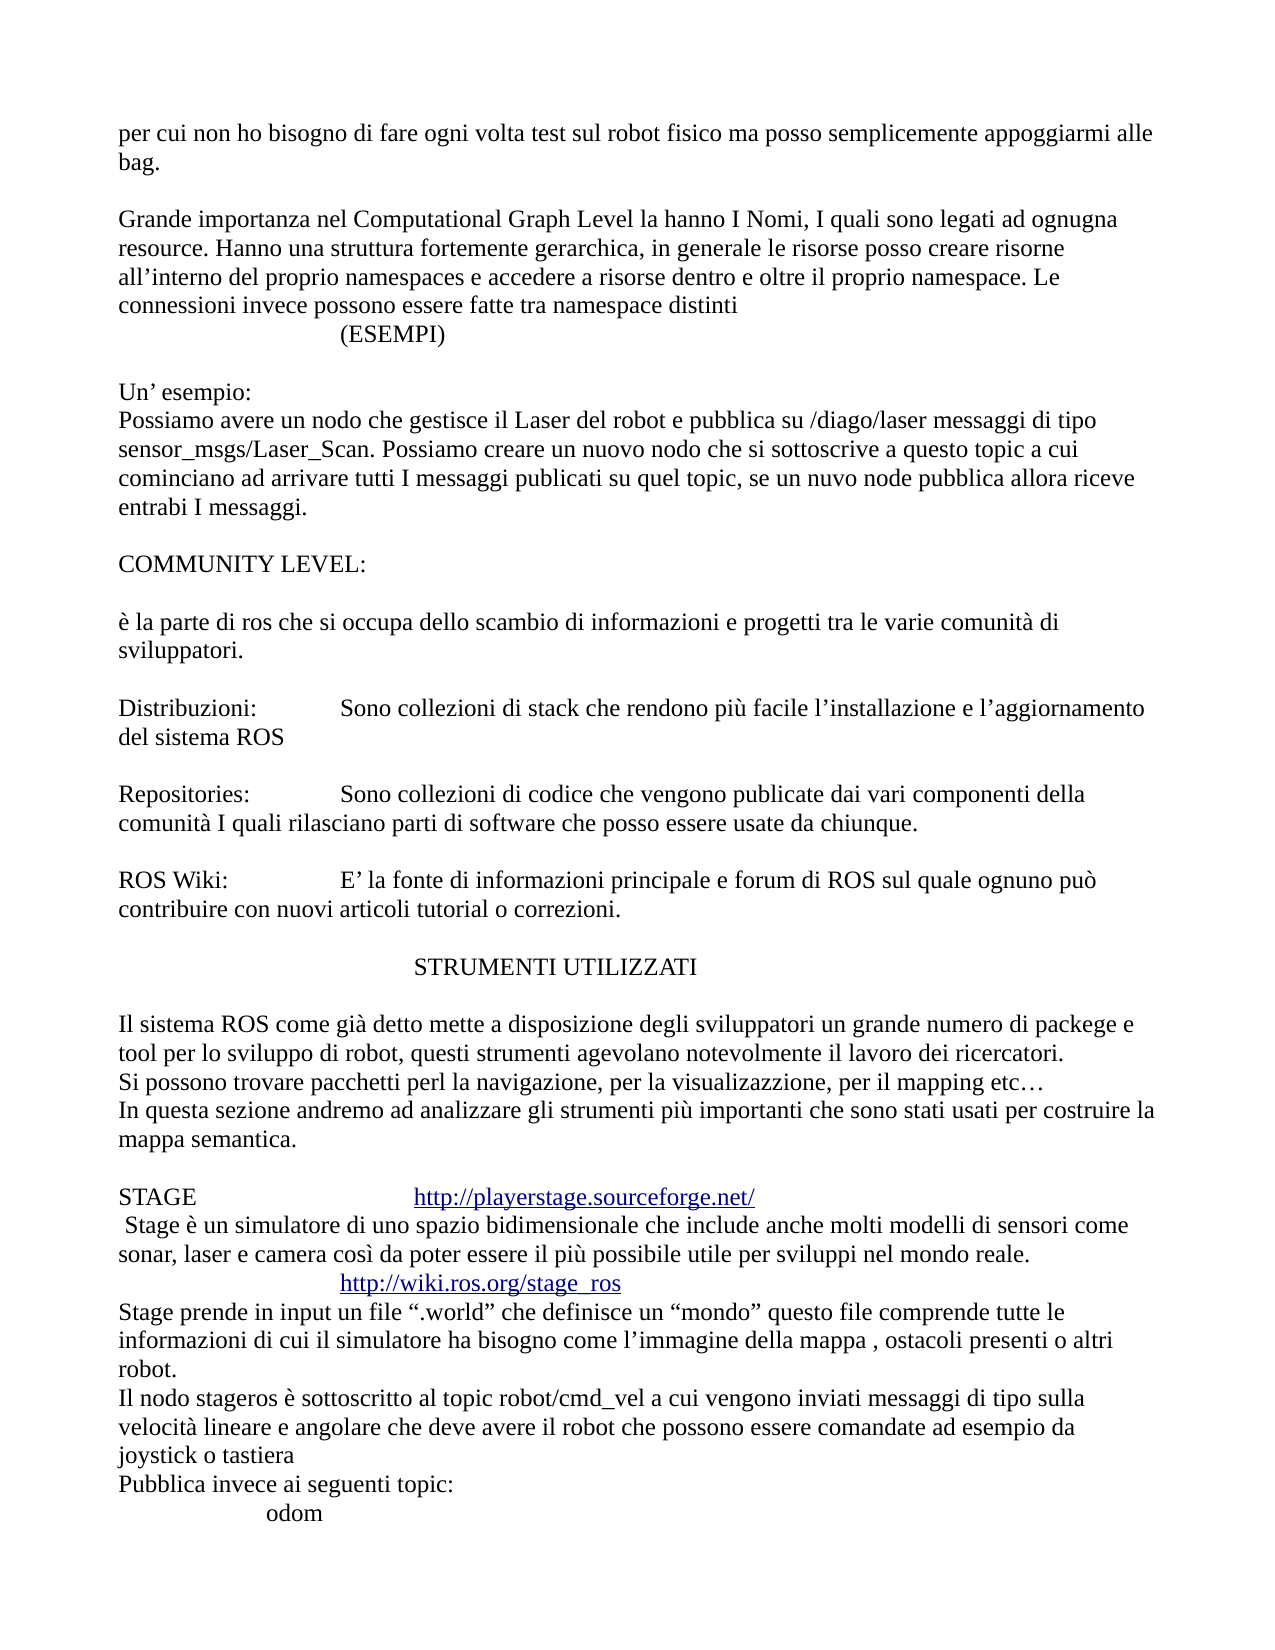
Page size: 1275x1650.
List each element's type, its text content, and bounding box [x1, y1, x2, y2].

text odom [118, 1498, 1157, 1527]
text In questa sezione andremo ad analizzare gli strumenti più importanti che sono stati usati per costruire la mappa semantica. [118, 1096, 1157, 1153]
text Repositories: Sono collezioni di codice che vengono publicate dai vari componenti della comunità I quali rilasciano parti di software che posso essere usate da chiunque. [118, 779, 1157, 837]
text Possiamo avere un nodo che gestisce il Laser del robot e pubblica su /diago/laser messaggi di tipo sensor_msgs/Laser_Scan. Possiamo creare un nuovo nodo che si sottoscrive a questo topic a cui cominciano ad arrivare tutti I messaggi publicati su quel topic, se un nuvo node pubblica allora riceve entrabi I messaggi. [118, 406, 1157, 521]
text COMMUNITY LEVEL: [118, 549, 1157, 578]
text (ESEMPI) [118, 319, 1157, 348]
text Il sistema ROS come già detto mette a disposizione degli sviluppatori un grande numero di packege e tool per lo sviluppo di robot, questi strumenti agevolano notevolmente il lavoro dei ricercatori. [118, 1009, 1157, 1067]
text Distribuzioni: Sono collezioni di stack che rendono più facile l’installazione e l’aggiornamento del sistema ROS [118, 693, 1157, 751]
text STRUMENTI UTILIZZATI [118, 952, 1157, 981]
text STAGE http://playerstage.sourceforge.net/ [118, 1182, 1157, 1211]
text ROS Wiki: E’ la fonte di informazioni principale e forum di ROS sul quale ognuno può contribuire con nuovi articoli tutorial o correzioni. [118, 866, 1157, 923]
text è la parte di ros che si occupa dello scambio di informazioni e progetti tra le varie comunità di sviluppatori. [118, 607, 1157, 664]
text Stage è un simulatore di uno spazio bidimensionale che include anche molti modelli di sensori come sonar, laser e camera così da poter essere il più possibile utile per sviluppi nel mondo reale. [118, 1211, 1157, 1268]
text Grande importanza nel Computational Graph Level la hanno I Nomi, I quali sono legati ad ognugna resource. Hanno una struttura fortemente gerarchica, in generale le risorse posso creare risorne all’interno del proprio namespaces e accedere a risorse dentro e oltre il proprio namespace. Le connessioni invece possono essere fatte tra namespace distinti [118, 204, 1157, 319]
text per cui non ho bisogno di fare ogni volta test sul robot fisico ma posso semplicemente appoggiarmi alle bag. [118, 118, 1157, 176]
text Stage prende in input un file “.world” che definisce un “mondo” questo file comprende tutte le informazioni di cui il simulatore ha bisogno come l’immagine della mappa , ostacoli presenti o altri robot. [118, 1297, 1157, 1383]
text Un’ esempio: [118, 377, 1157, 406]
text http://wiki.ros.org/stage_ros [118, 1268, 1157, 1297]
text Pubblica invece ai seguenti topic: [118, 1469, 1157, 1498]
text Si possono trovare pacchetti perl la navigazione, per la visualizazzione, per il mapping etc… [118, 1067, 1157, 1096]
text Il nodo stageros è sottoscritto al topic robot/cmd_vel a cui vengono inviati messaggi di tipo sulla velocità lineare e angolare che deve avere il robot che possono essere comandate ad esempio da joystick o tastiera [118, 1383, 1157, 1469]
